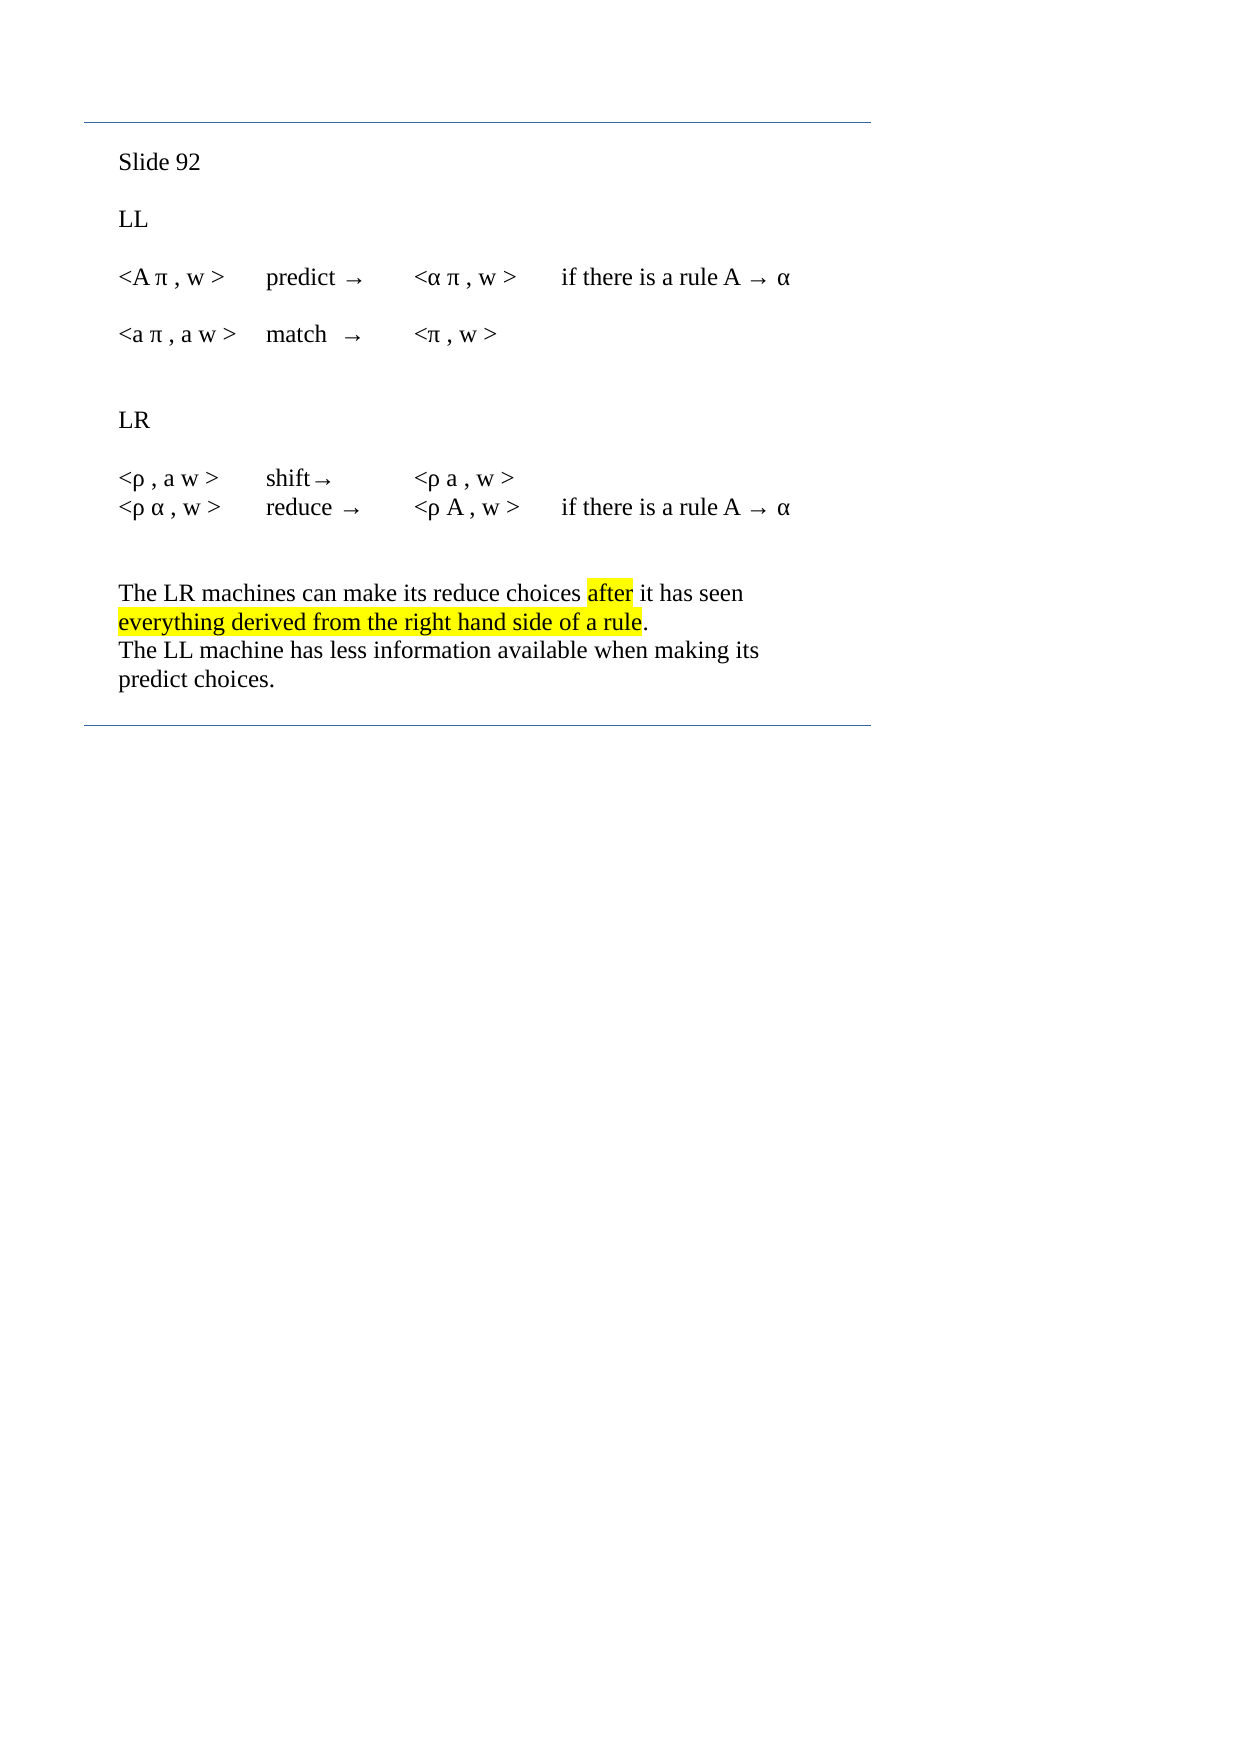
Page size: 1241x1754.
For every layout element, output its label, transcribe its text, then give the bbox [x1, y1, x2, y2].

text <A π , w > predict → <α π , w > if there is a rule A → α [118, 262, 1122, 291]
text The LL machine has less information available when making its [118, 636, 1122, 664]
text everything derived from the right hand side of a rule. [118, 607, 1122, 636]
text Slide 92 [118, 147, 1122, 176]
text The LR machines can make its reduce choices after it has seen [118, 578, 1122, 607]
text predict choices. [118, 664, 1122, 693]
text <a π , a w > match → <π , w > [118, 319, 1122, 348]
text <ρ , a w > shift→ <ρ a , w > [118, 463, 1122, 492]
text <ρ α , w > reduce → <ρ A , w > if there is a rule A → α [118, 492, 1122, 521]
text LL [118, 204, 1122, 233]
text LR [118, 406, 1122, 434]
